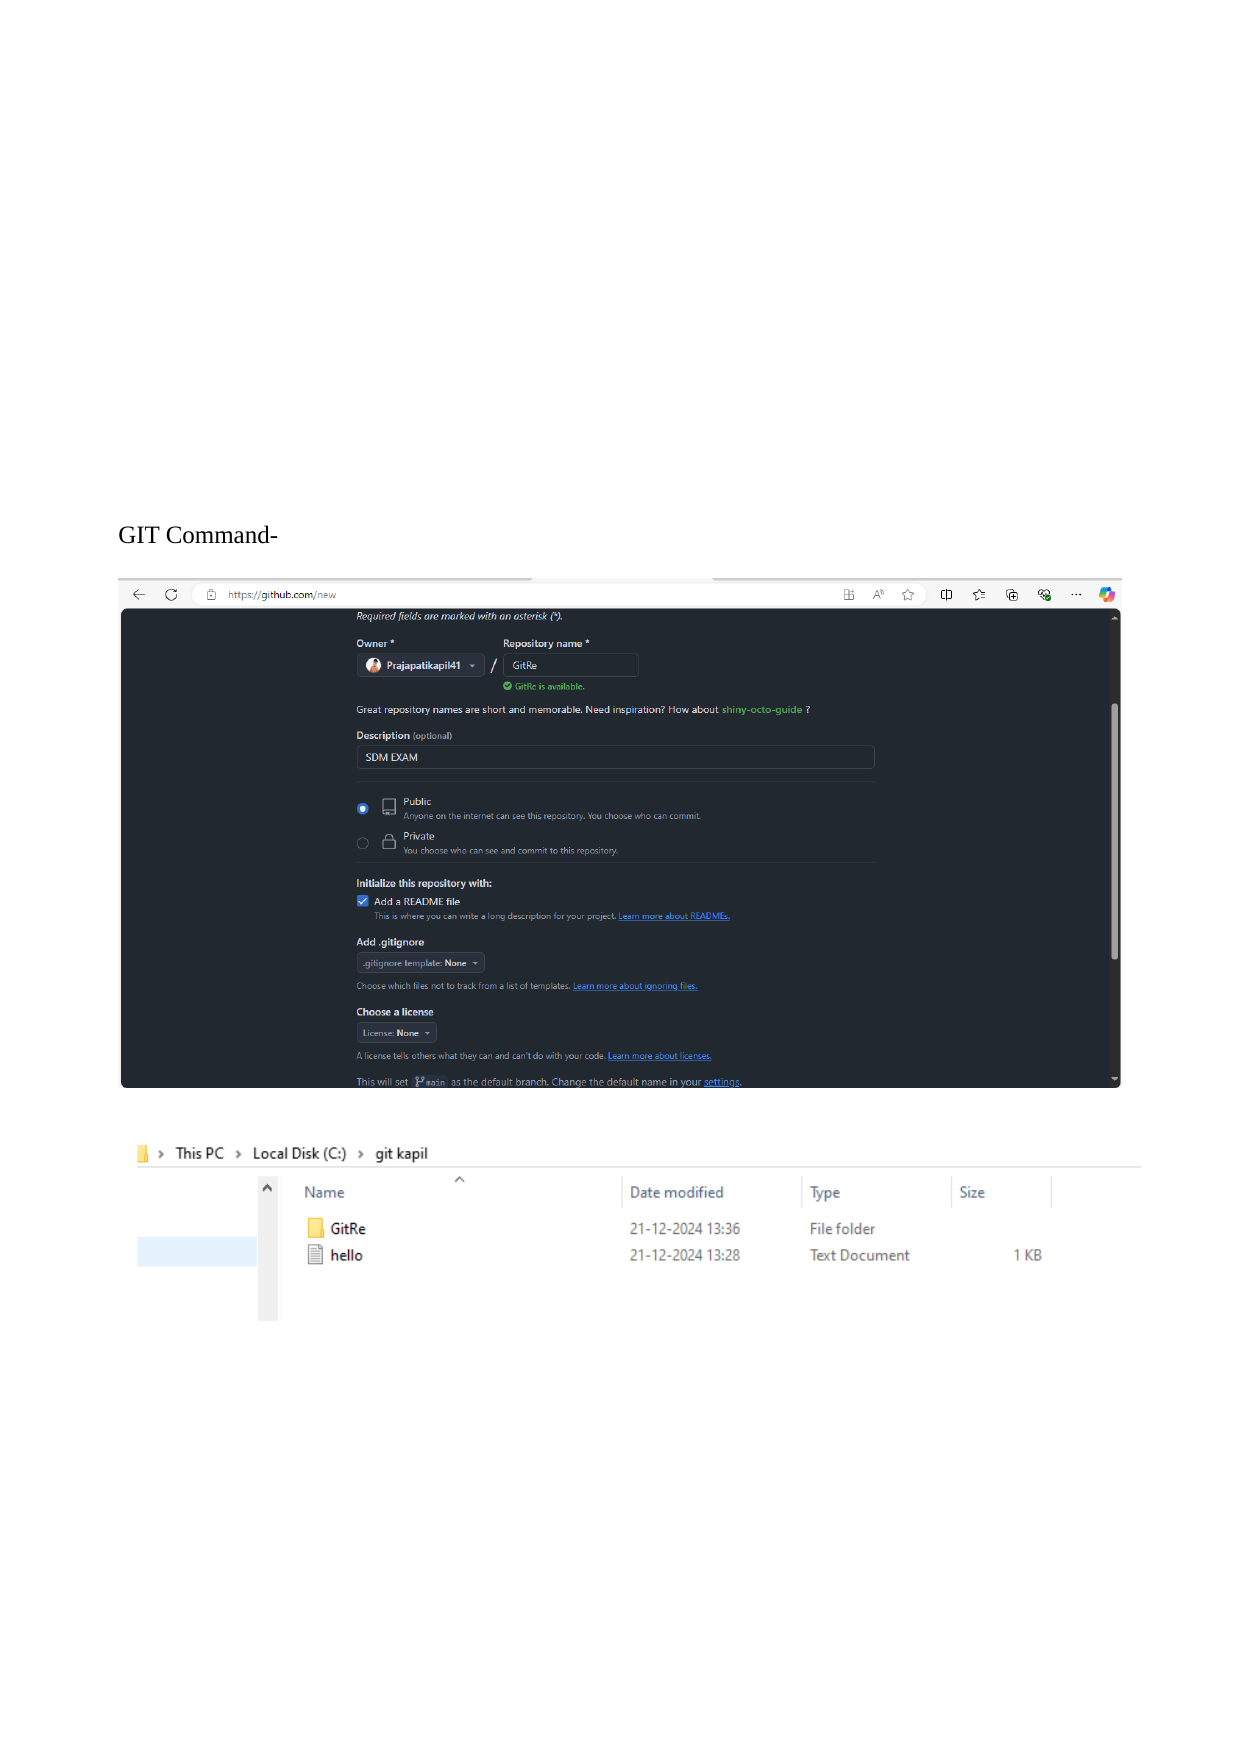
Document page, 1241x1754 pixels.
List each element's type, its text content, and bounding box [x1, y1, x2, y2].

picture [137, 1145, 1142, 1321]
text GIT Command- [118, 521, 1122, 549]
picture [118, 578, 1123, 1088]
